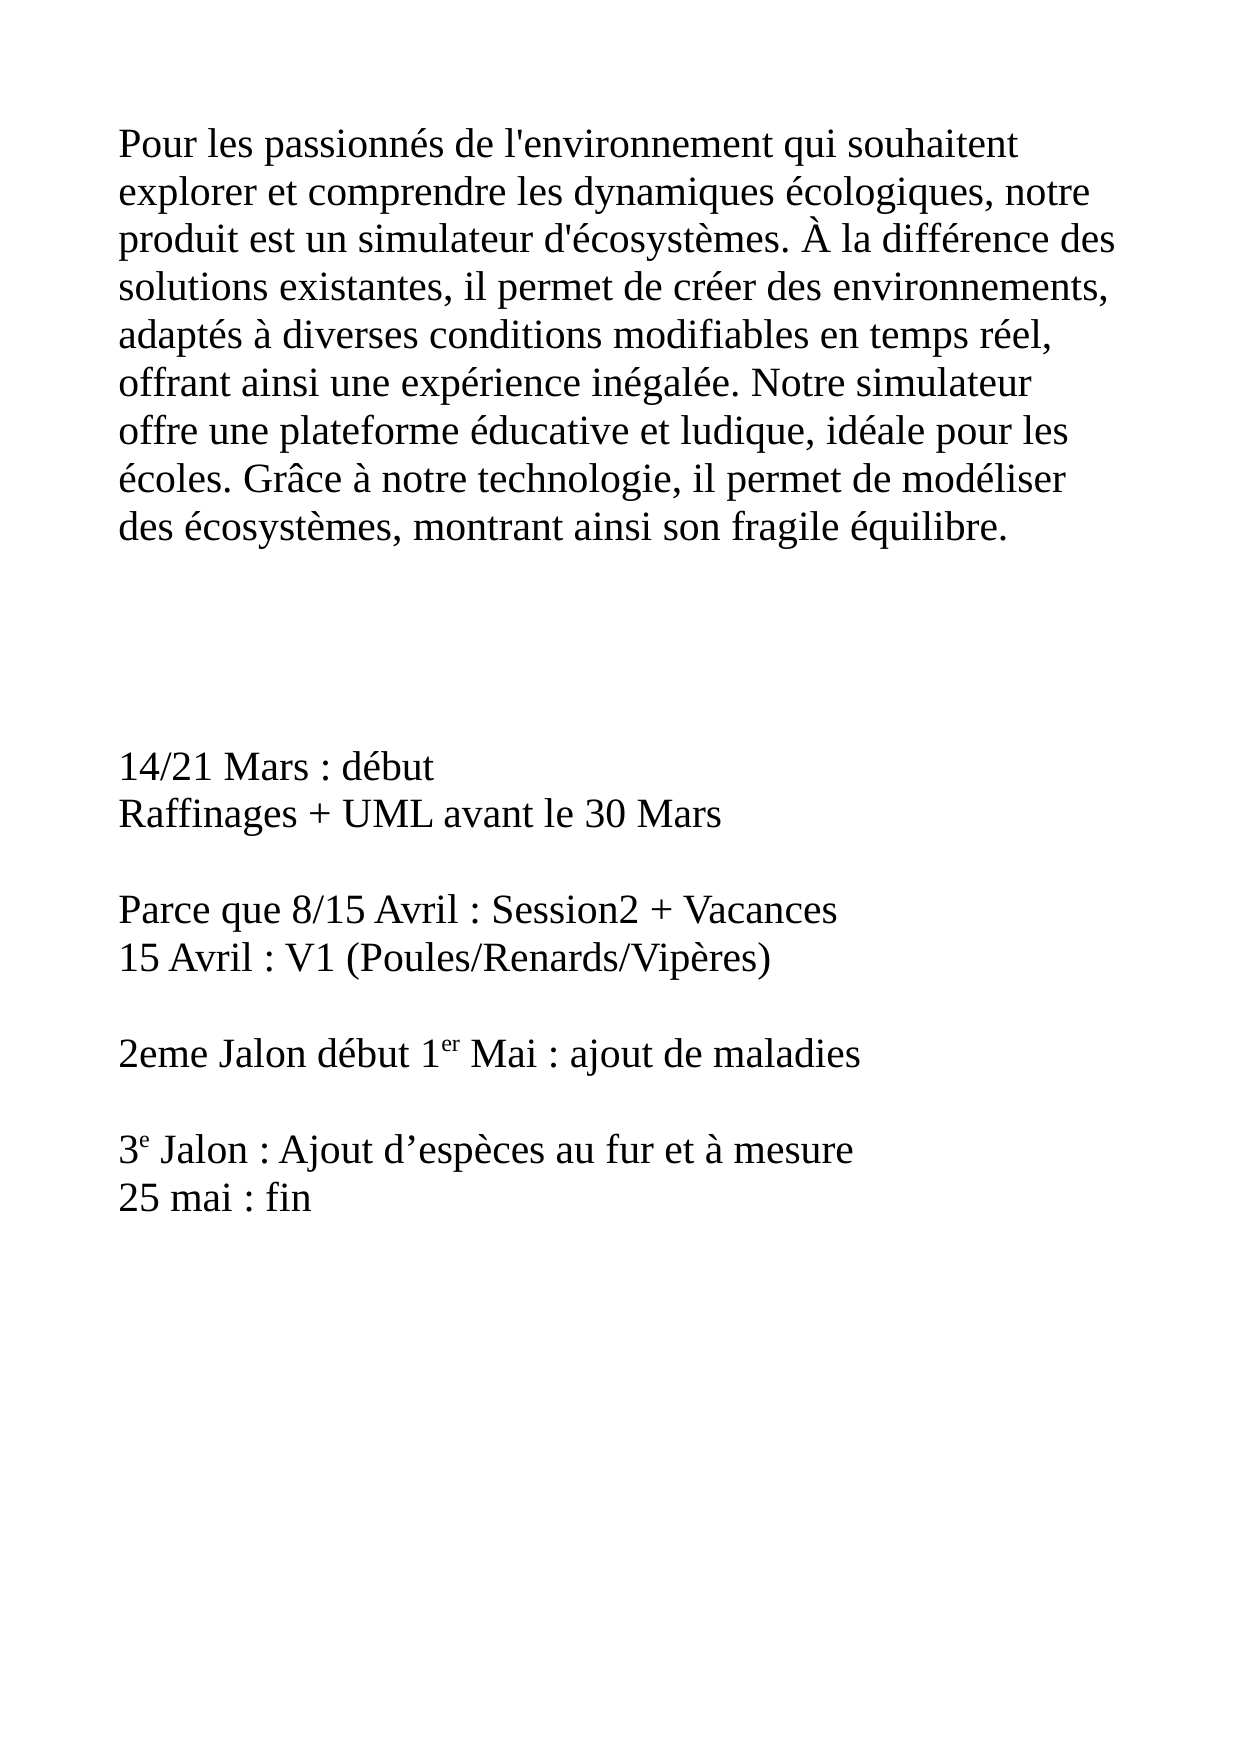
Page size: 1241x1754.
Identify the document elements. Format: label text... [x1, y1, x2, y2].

text Parce que 8/15 Avril : Session2 + Vacances [118, 885, 1122, 933]
text 3e Jalon : Ajout d’espèces au fur et à mesure [118, 1124, 1122, 1172]
text 2eme Jalon début 1er Mai : ajout de maladies [118, 1028, 1122, 1076]
text 25 mai : fin [118, 1172, 1122, 1220]
text Raffinages + UML avant le 30 Mars [118, 789, 1122, 837]
text 15 Avril : V1 (Poules/Renards/Vipères) [118, 933, 1122, 981]
text 14/21 Mars : début [118, 741, 1122, 789]
text Pour les passionnés de l'environnement qui souhaitent explorer et comprendre les dynamiques écologiques, notre produit est un simulateur d'écosystèmes. À la différence des solutions existantes, il permet de créer des environnements, adaptés à diverses conditions modifiables en temps réel, offrant ainsi une expérience inégalée. Notre simulateur offre une plateforme éducative et ludique, idéale pour les écoles. Grâce à notre technologie, il permet de modéliser des écosystèmes, montrant ainsi son fragile équilibre. [118, 118, 1122, 549]
